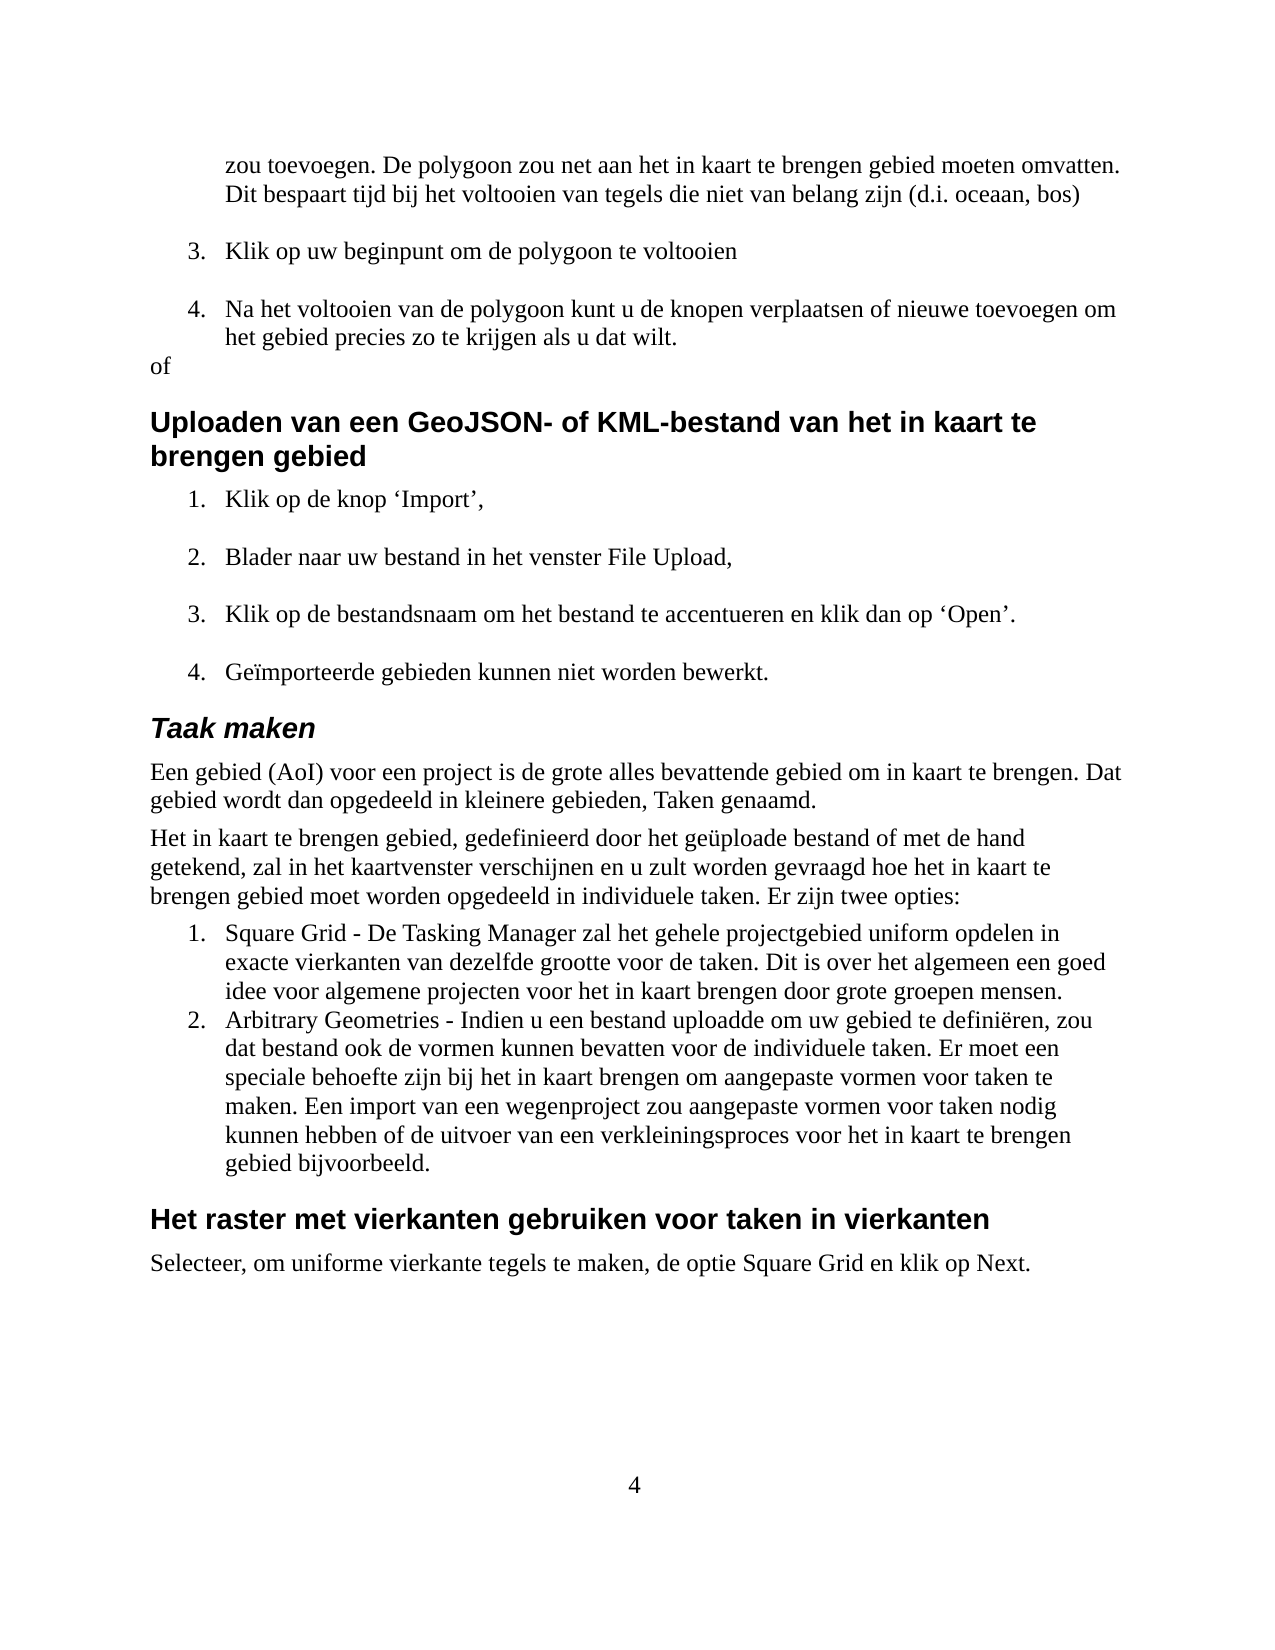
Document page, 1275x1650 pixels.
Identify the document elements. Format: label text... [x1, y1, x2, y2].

list Na het voltooien van de polygoon kunt u de knopen verplaatsen of nieuwe toevoegen om het gebied precies zo te krijgen als u dat wilt. [187, 294, 1125, 351]
text Selecteer, om uniforme vierkante tegels te maken, de optie Square Grid en klik op Next. [150, 1248, 1125, 1277]
text Een gebied (AoI) voor een project is de grote alles bevattende gebied om in kaart te brengen. Dat gebied wordt dan opgedeeld in kleinere gebieden, Taken genaamd. [150, 757, 1125, 814]
subtitle Uploaden van een GeoJSON- of KML-bestand van het in kaart te brengen gebied [150, 405, 1125, 472]
list Klik op de bestandsnaam om het bestand te accentueren en klik dan op ‘Open’. [187, 599, 1125, 657]
list Arbitrary Geometries - Indien u een bestand uploadde om uw gebied te definiëren, zou dat bestand ook de vormen kunnen bevatten voor de individuele taken. Er moet een speciale behoefte zijn bij het in kaart brengen om aangepaste vormen voor taken te maken. Een import van een wegenproject zou aangepaste vormen voor taken nodig kunnen hebben of de uitvoer van een verkleiningsproces voor het in kaart te brengen gebied bijvoorbeeld. [187, 1005, 1125, 1177]
subtitle Taak maken [150, 711, 1125, 744]
list Geïmporteerde gebieden kunnen niet worden bewerkt. [187, 657, 1125, 686]
subtitle Het raster met vierkanten gebruiken voor taken in vierkanten [150, 1202, 1125, 1236]
list Klik op de knop ‘Import’, [187, 484, 1125, 542]
list Square Grid - De Tasking Manager zal het gehele projectgebied uniform opdelen in exacte vierkanten van dezelfde grootte voor de taken. Dit is over het algemeen een goed idee voor algemene projecten voor het in kaart brengen door grote groepen mensen. [187, 918, 1125, 1005]
list zou toevoegen. De polygoon zou net aan het in kaart te brengen gebied moeten omvatten. Dit bespaart tijd bij het voltooien van tegels die niet van belang zijn (d.i. oceaan, bos) [187, 150, 1125, 236]
text of [150, 351, 1125, 380]
list Klik op uw beginpunt om de polygoon te voltooien [187, 236, 1125, 294]
list Blader naar uw bestand in het venster File Upload, [187, 542, 1125, 599]
text Het in kaart te brengen gebied, gedefinieerd door het geüploade bestand of met de hand getekend, zal in het kaartvenster verschijnen en u zult worden gevraagd hoe het in kaart te brengen gebied moet worden opgedeeld in individuele taken. Er zijn twee opties: [150, 823, 1125, 909]
